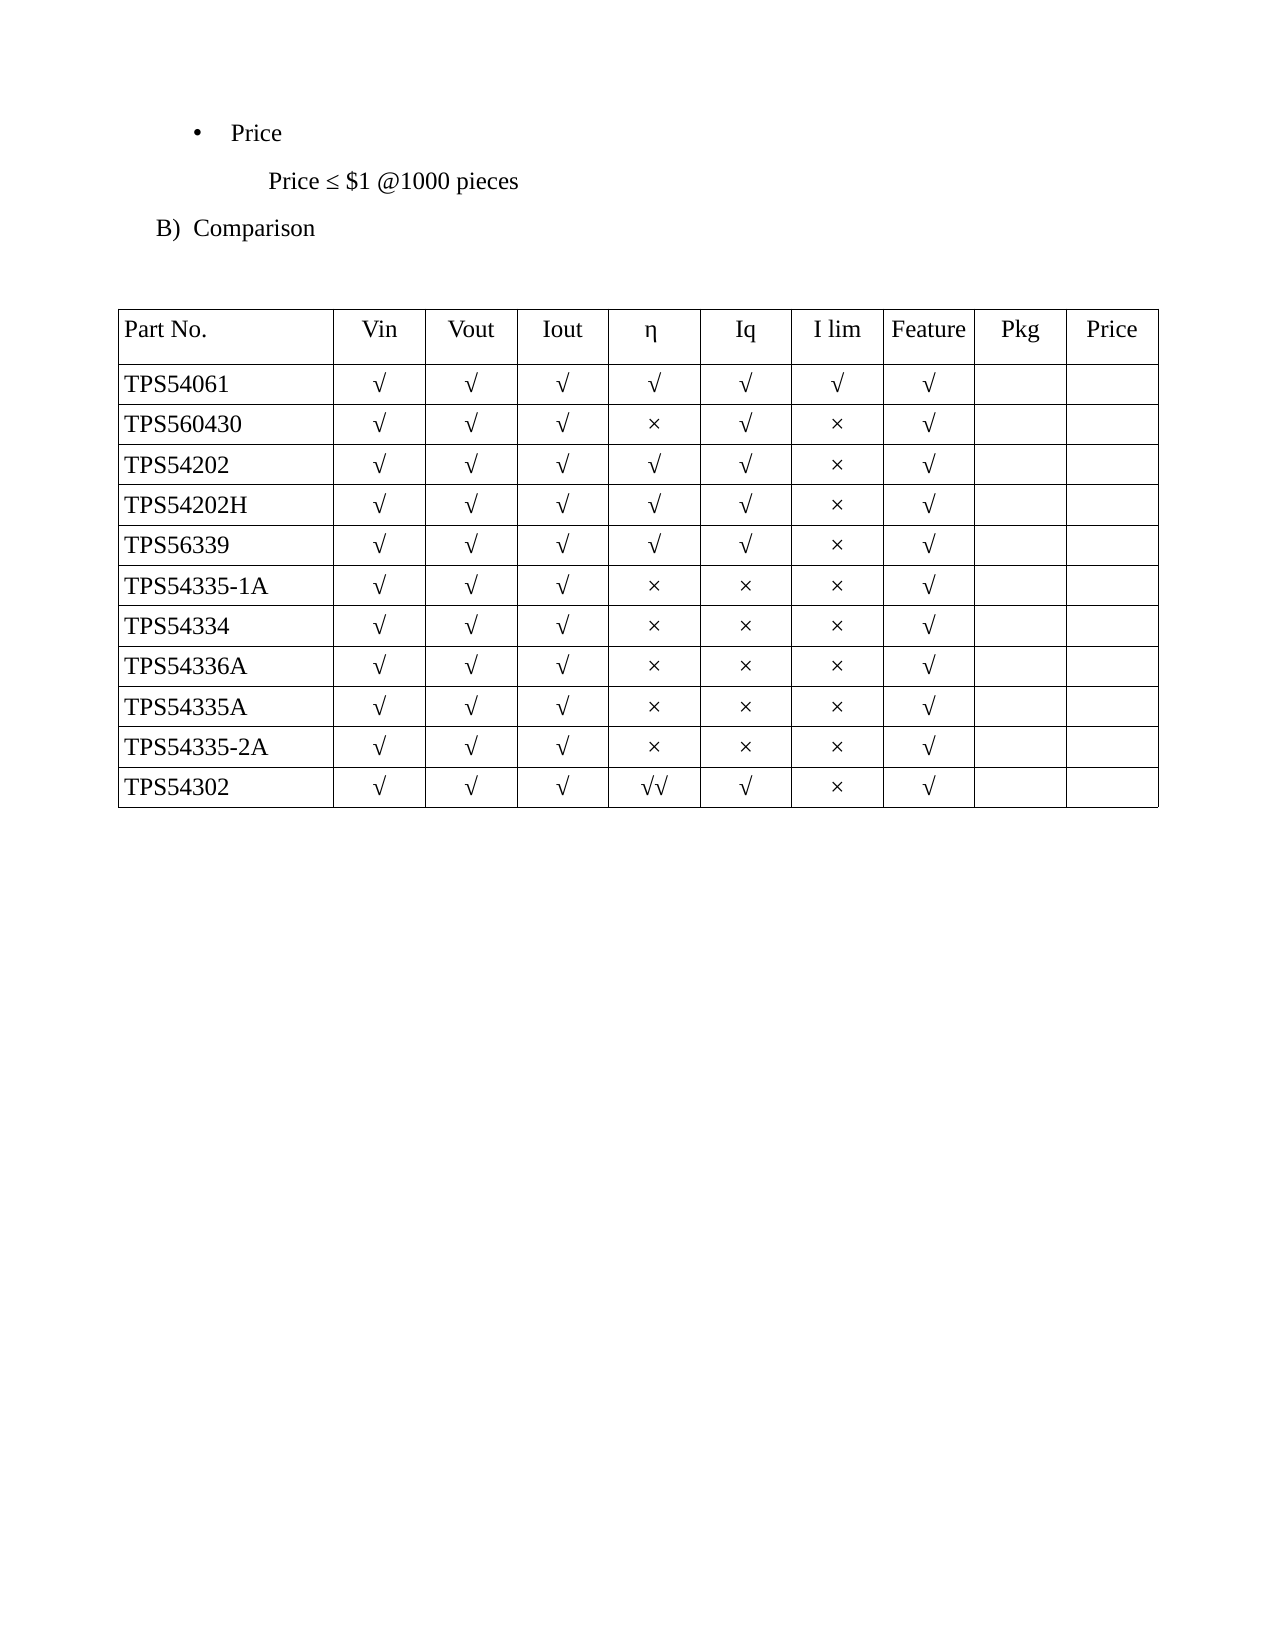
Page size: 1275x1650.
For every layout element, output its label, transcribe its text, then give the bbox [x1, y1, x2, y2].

table_cell × [792, 687, 883, 726]
table_cell × [701, 566, 791, 605]
table_header Feature [884, 310, 974, 363]
table_cell × [609, 606, 700, 646]
table_cell TPS54335-1A [119, 566, 333, 605]
table_cell √ [884, 445, 974, 484]
table_cell [975, 405, 1066, 444]
table_cell √ [426, 485, 517, 525]
table_header Part No. [119, 310, 333, 363]
table_cell √ [518, 727, 608, 767]
table_cell TPS54335-2A [119, 727, 333, 767]
table_cell TPS54202 [119, 445, 333, 484]
table_cell √ [884, 687, 974, 726]
table_cell √ [518, 768, 608, 807]
table_cell √ [426, 526, 517, 565]
table_cell √ [701, 485, 791, 525]
table_cell × [609, 647, 700, 686]
table_cell √ [701, 768, 791, 807]
table_cell √ [334, 606, 425, 646]
table_cell √ [334, 727, 425, 767]
table_cell [975, 566, 1066, 605]
table_cell × [792, 768, 883, 807]
table_cell [975, 687, 1066, 726]
table_cell TPS54302 [119, 768, 333, 807]
table_cell √ [609, 365, 700, 404]
table_cell × [792, 405, 883, 444]
table_cell √ [426, 727, 517, 767]
table_cell [975, 647, 1066, 686]
table_cell × [792, 647, 883, 686]
table_cell √ [518, 365, 608, 404]
table_cell √ [884, 566, 974, 605]
table_cell × [609, 687, 700, 726]
table_cell √ [334, 405, 425, 444]
table_cell [975, 445, 1066, 484]
table_cell [1067, 365, 1158, 404]
table_cell × [792, 445, 883, 484]
table_cell × [701, 647, 791, 686]
table_cell TPS54335A [119, 687, 333, 726]
table_cell √ [609, 485, 700, 525]
table_cell [1067, 566, 1158, 605]
table_cell √ [609, 526, 700, 565]
table_cell √ [426, 405, 517, 444]
table_cell √ [884, 606, 974, 646]
table_cell √ [334, 647, 425, 686]
table_cell TPS54334 [119, 606, 333, 646]
list Comparison [156, 213, 1157, 242]
table_cell √ [884, 727, 974, 767]
table_cell [975, 485, 1066, 525]
table_cell × [701, 687, 791, 726]
table_cell √ [426, 365, 517, 404]
table_cell √ [426, 647, 517, 686]
table_cell √ [884, 365, 974, 404]
table_cell [1067, 606, 1158, 646]
table_cell [975, 526, 1066, 565]
table_cell √ [701, 526, 791, 565]
table_header Pkg [975, 310, 1066, 363]
table_cell [1067, 768, 1158, 807]
table_cell √ [334, 445, 425, 484]
table_cell × [792, 566, 883, 605]
table_cell √ [884, 768, 974, 807]
table_cell √ [792, 365, 883, 404]
table_cell √ [518, 566, 608, 605]
table_cell [1067, 727, 1158, 767]
table_cell √ [609, 445, 700, 484]
table_cell × [701, 727, 791, 767]
table_cell [1067, 485, 1158, 525]
table_cell √ [334, 526, 425, 565]
table_cell √ [518, 687, 608, 726]
table_cell TPS56339 [119, 526, 333, 565]
table_cell √ [701, 365, 791, 404]
table_header η [609, 310, 700, 363]
list Price ≤ $1 @1000 pieces [231, 166, 1157, 194]
table_cell √ [518, 405, 608, 444]
table_cell × [609, 566, 700, 605]
table_cell [1067, 687, 1158, 726]
table_header Price [1067, 310, 1158, 363]
list Price [193, 118, 1157, 147]
table_cell × [792, 727, 883, 767]
table_cell √ [884, 526, 974, 565]
table_header Vin [334, 310, 425, 363]
table_cell √ [884, 405, 974, 444]
table_cell [1067, 445, 1158, 484]
table_cell √ [518, 445, 608, 484]
table_cell √ [884, 485, 974, 525]
table_cell √ [426, 445, 517, 484]
table_cell TPS54336A [119, 647, 333, 686]
table_cell √ [884, 647, 974, 686]
table_cell √ [701, 405, 791, 444]
table_header I lim [792, 310, 883, 363]
table_cell × [701, 606, 791, 646]
table_cell × [792, 526, 883, 565]
table_cell √ [334, 365, 425, 404]
table_cell [1067, 405, 1158, 444]
table_cell × [792, 606, 883, 646]
table_cell [975, 727, 1066, 767]
table_cell √ [334, 768, 425, 807]
table_header Iq [701, 310, 791, 363]
table_cell √ [426, 566, 517, 605]
table_cell √√ [609, 768, 700, 807]
table_cell √ [518, 647, 608, 686]
table_cell √ [701, 445, 791, 484]
table_cell √ [426, 768, 517, 807]
table_cell TPS54061 [119, 365, 333, 404]
table_cell [975, 606, 1066, 646]
table_cell × [792, 485, 883, 525]
table_cell √ [518, 606, 608, 646]
table_header Iout [518, 310, 608, 363]
table_cell √ [334, 566, 425, 605]
table_cell [1067, 647, 1158, 686]
table_cell × [609, 727, 700, 767]
table_header Vout [426, 310, 517, 363]
table_cell [1067, 526, 1158, 565]
table_cell TPS560430 [119, 405, 333, 444]
table_cell √ [334, 687, 425, 726]
table_cell √ [426, 606, 517, 646]
table_cell √ [334, 485, 425, 525]
table_cell √ [518, 485, 608, 525]
table_cell √ [426, 687, 517, 726]
table_cell TPS54202H [119, 485, 333, 525]
table_cell × [609, 405, 700, 444]
table_cell [975, 768, 1066, 807]
table_cell [975, 365, 1066, 404]
table_cell √ [518, 526, 608, 565]
